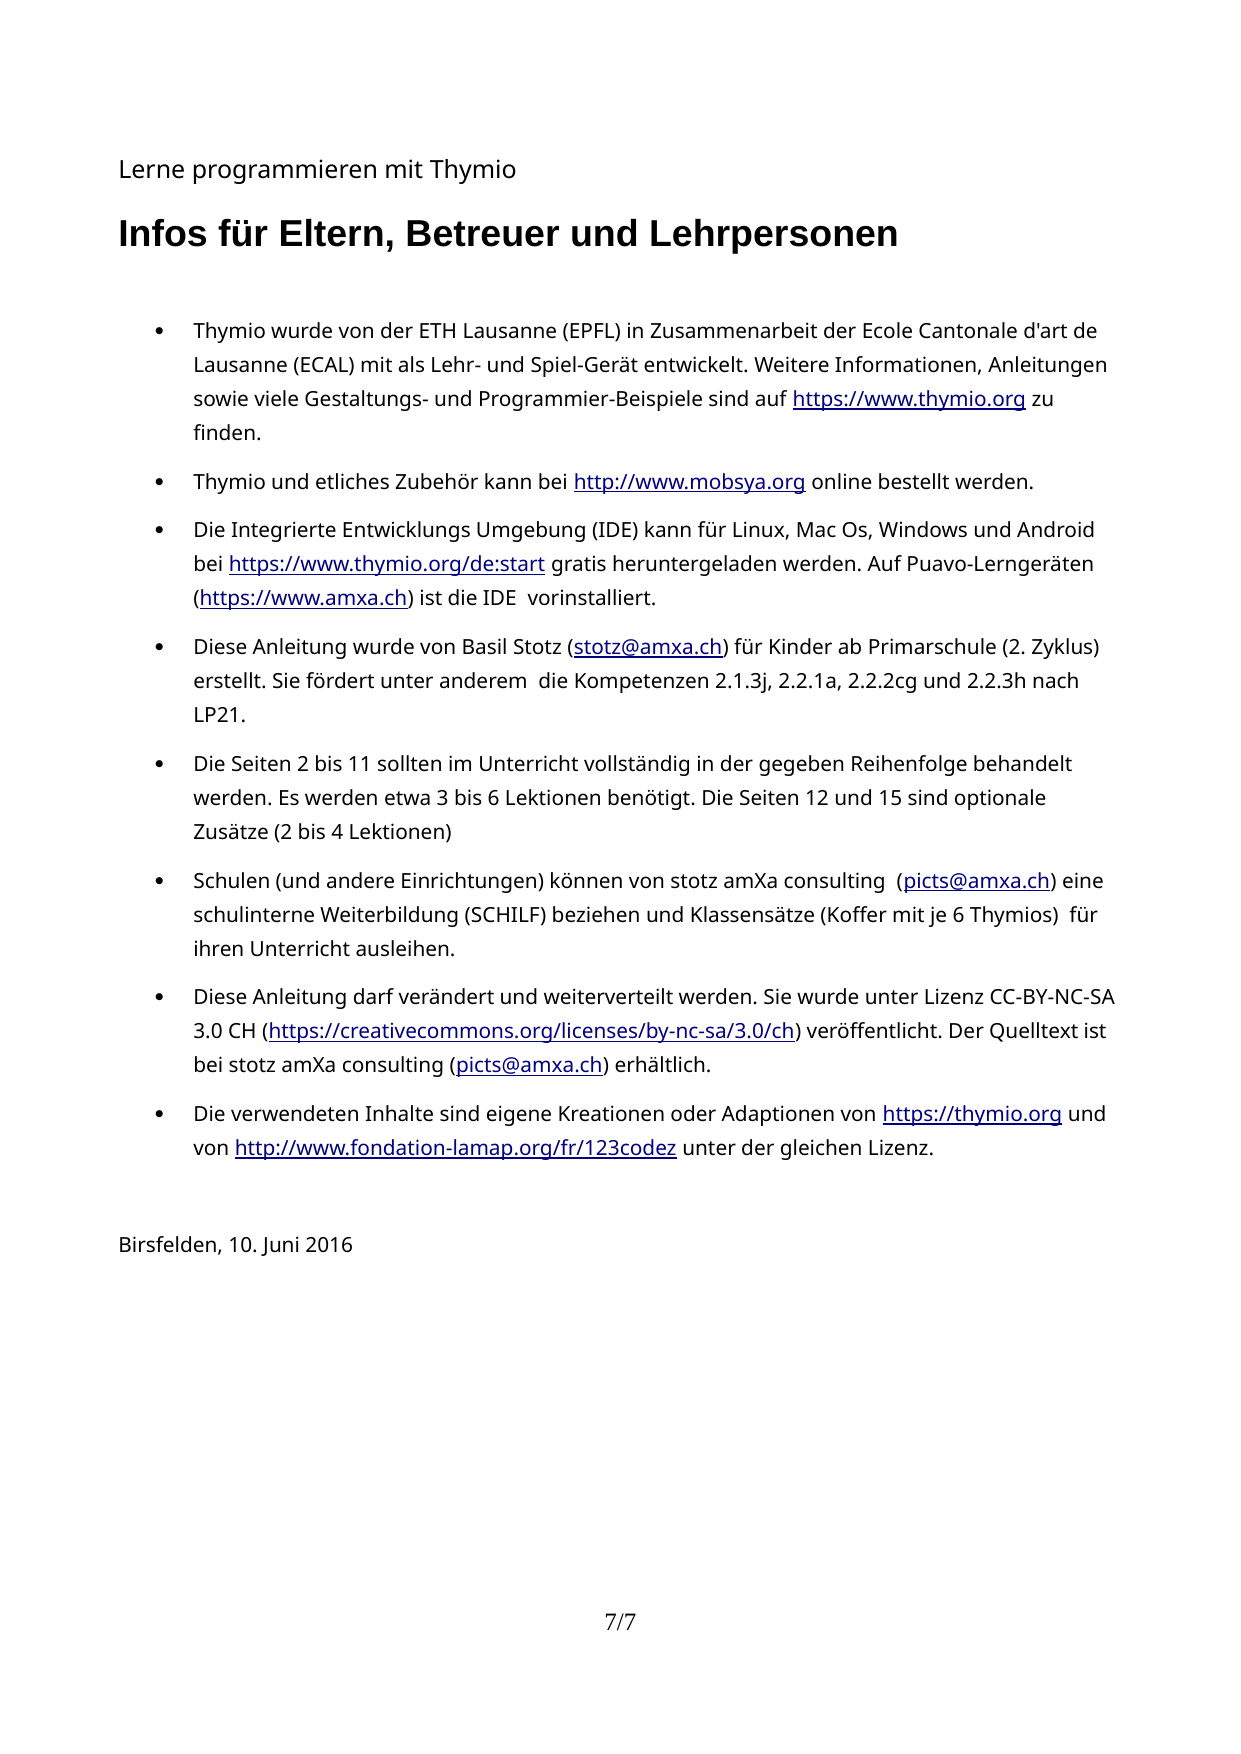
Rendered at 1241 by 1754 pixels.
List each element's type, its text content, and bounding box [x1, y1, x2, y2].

picture [112, 1596, 249, 1682]
list Thymio und etliches Zubehör kann bei http://www.mobsya.org online bestellt werden. [156, 467, 1122, 495]
list Diese Anleitung darf verändert und weiterverteilt werden. Sie wurde unter Lizenz CC-BY-NC-SA 3.0 CH (https://creativecommons.org/licenses/by-nc-sa/3.0/ch) veröffentlicht. Der Quelltext ist bei stotz amXa consulting (picts@amxa.ch) erhältlich. [156, 982, 1122, 1079]
list Schulen (und andere Einrichtungen) können von stotz amXa consulting (picts@amxa.ch) eine schulinterne Weiterbildung (SCHILF) beziehen und Klassensätze (Koffer mit je 6 Thymios) für ihren Unterricht ausleihen. [156, 866, 1122, 962]
list Thymio wurde von der ETH Lausanne (EPFL) in Zusammenarbeit der Ecole Cantonale d'art de Lausanne (ECAL) mit als Lehr- und Spiel-Gerät entwickelt. Weitere Informationen, Anleitungen sowie viele Gestaltungs- und Programmier-Beispiele sind auf https://www.thymio.org zu finden. [156, 316, 1122, 447]
subtitle Infos für Eltern, Betreuer und Lehrpersonen [118, 211, 1122, 254]
text Birsfelden, 10. Juni 2016 [118, 1231, 1122, 1259]
list Diese Anleitung wurde von Basil Stotz (stotz@amxa.ch) für Kinder ab Primarschule (2. Zyklus) erstellt. Sie fördert unter anderem die Kompetenzen 2.1.3j, 2.2.1a, 2.2.2cg und 2.2.3h nach LP21. [156, 632, 1122, 729]
list Die Seiten 2 bis 11 sollten im Unterricht vollständig in der gegeben Reihenfolge behandelt werden. Es werden etwa 3 bis 6 Lektionen benötigt. Die Seiten 12 und 15 sind optionale Zusätze (2 bis 4 Lektionen) [156, 749, 1122, 846]
list Die Integrierte Entwicklungs Umgebung (IDE) kann für Linux, Mac Os, Windows und Android bei https://www.thymio.org/de:start gratis heruntergeladen werden. Auf Puavo-Lerngeräten (https://www.amxa.ch) ist die IDE vorinstalliert. [156, 515, 1122, 612]
picture [999, 91, 1136, 177]
list Die verwendeten Inhalte sind eigene Kreationen oder Adaptionen von https://thymio.org und von http://www.fondation-lamap.org/fr/123codez unter der gleichen Lizenz. [156, 1099, 1122, 1162]
